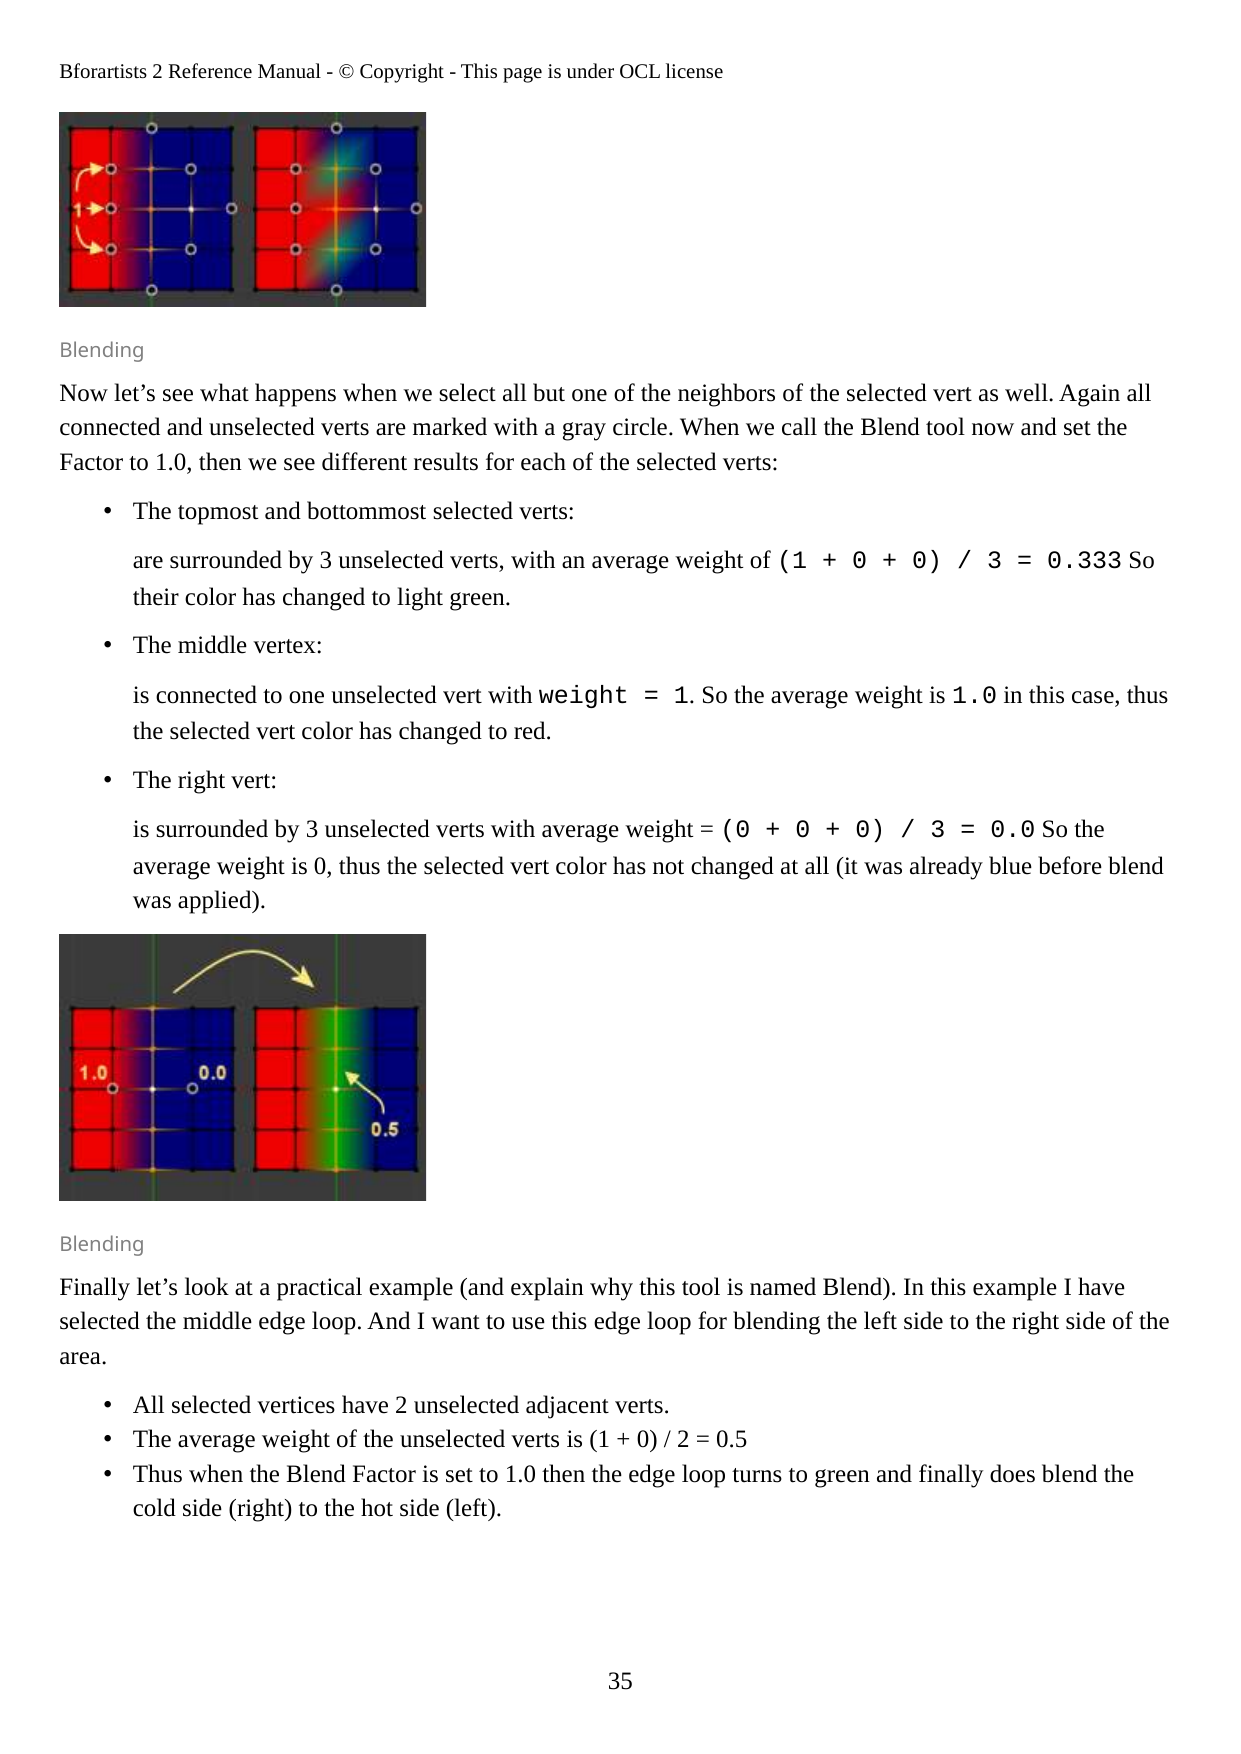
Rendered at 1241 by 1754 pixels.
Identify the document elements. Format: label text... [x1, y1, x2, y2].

picture [59, 934, 427, 1201]
list The average weight of the unselected verts is (1 + 0) / 2 = 0.5 [103, 1424, 1181, 1453]
list is connected to one unselected vert with weight = 1. So the average weight is 1.0 in this case, thus the selected vert color has changed to red. [103, 680, 1181, 745]
picture [59, 112, 427, 307]
text Finally let’s look at a practical example (and explain why this tool is named Blend). In this example I have selected the middle edge loop. And I want to use this edge loop for blending the left side to the right side of the area. [59, 1272, 1181, 1369]
list The topmost and bottommost selected verts: [103, 496, 1181, 525]
text Now let’s see what happens when we select all but one of the neighbors of the selected vert as well. Again all connected and unselected verts are marked with a gray circle. When we call the Blend tool now and set the Factor to 1.0, then we see different results for each of the selected verts: [59, 378, 1181, 476]
text Blending [59, 332, 1181, 363]
list Thus when the Blend Factor is set to 1.0 then the edge loop turns to green and finally does blend the cold side (right) to the hot side (left). [103, 1459, 1181, 1522]
list All selected vertices have 2 unselected adjacent verts. [103, 1390, 1181, 1418]
list is surrounded by 3 unselected verts with average weight = (0 + 0 + 0) / 3 = 0.0 So the average weight is 0, thus the selected vert color has not changed at all (it was already blue before blend was applied). [103, 814, 1181, 914]
text Blending [59, 1226, 1181, 1257]
list are surrounded by 3 unselected verts, with an average weight of (1 + 0 + 0) / 3 = 0.333 So their color has changed to light green. [103, 545, 1181, 610]
list The right vert: [103, 765, 1181, 794]
list The middle vertex: [103, 631, 1181, 659]
